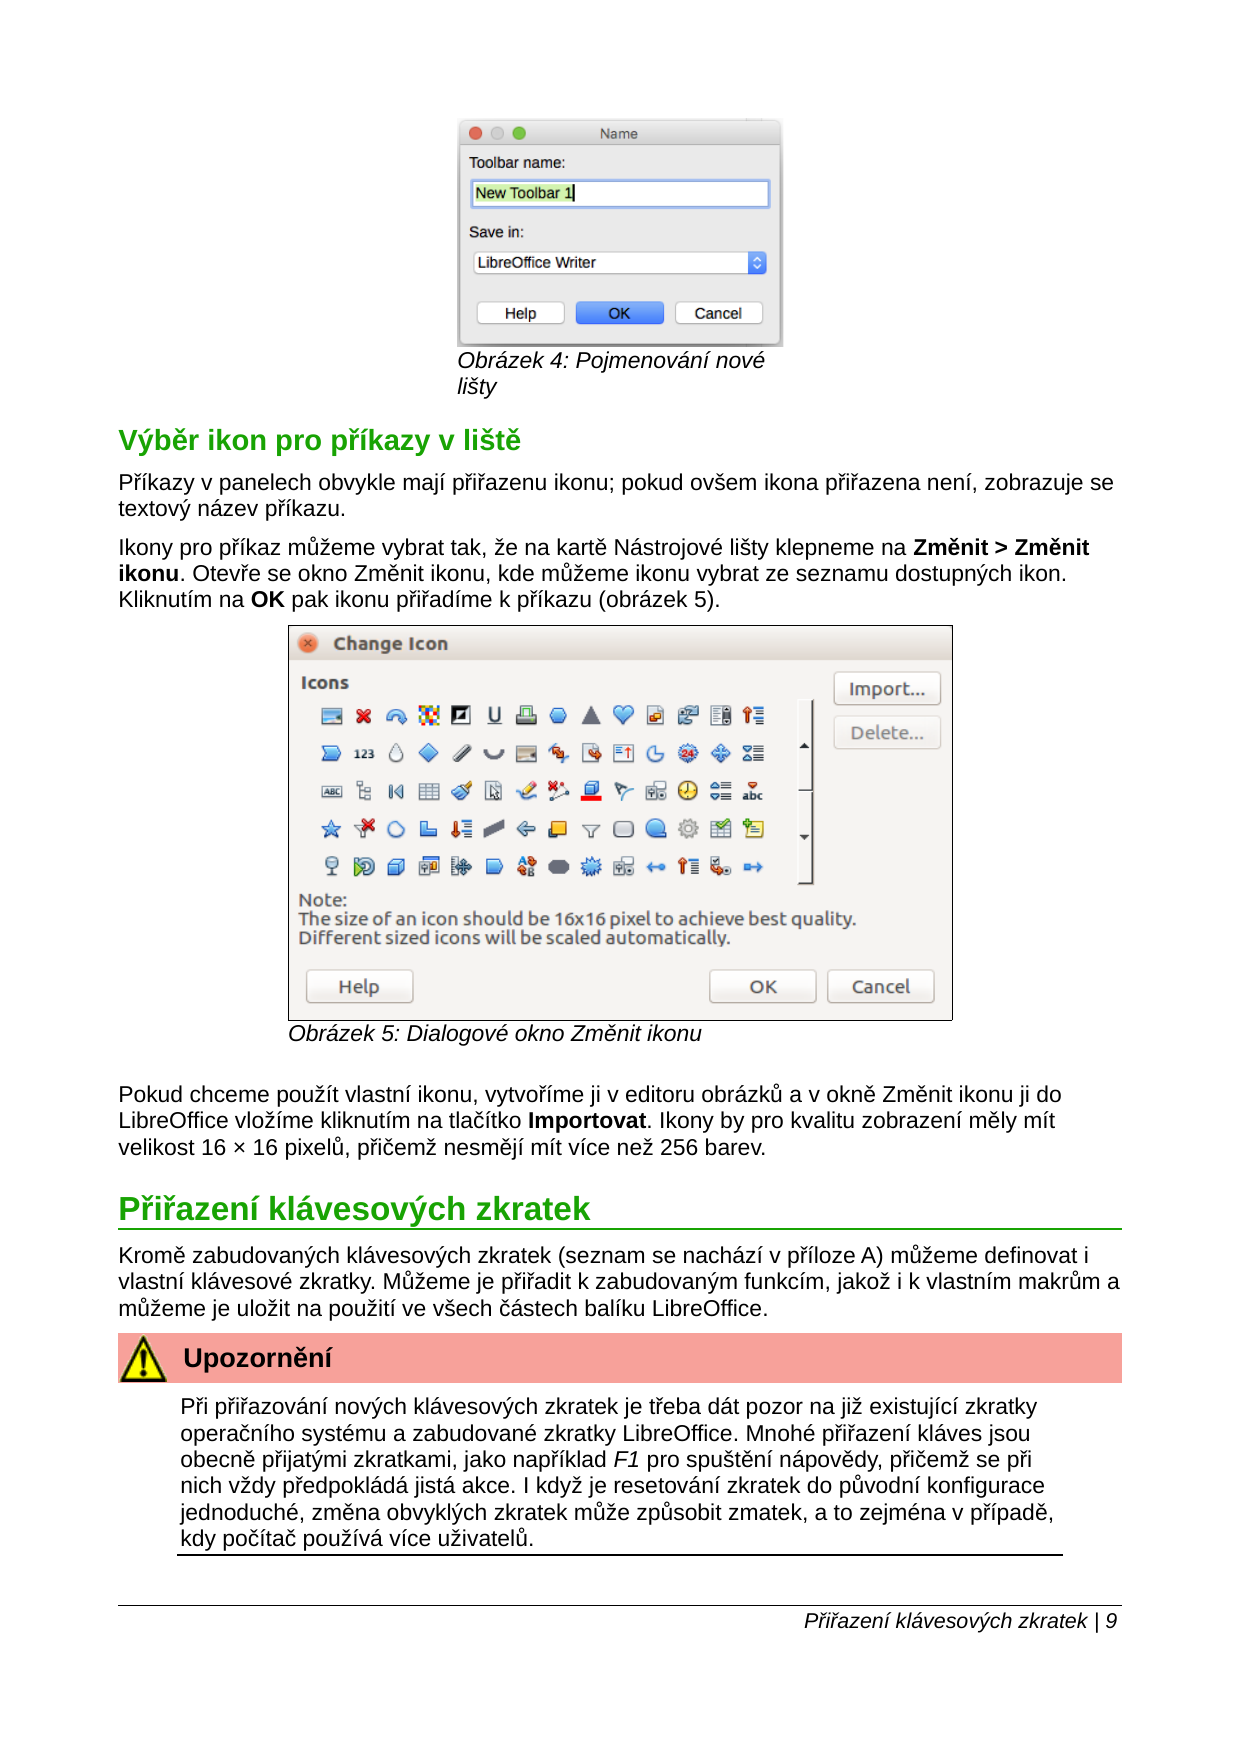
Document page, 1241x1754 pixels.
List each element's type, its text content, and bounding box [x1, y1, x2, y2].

picture [289, 626, 952, 1020]
subtitle Výběr ikon pro příkazy v liště [118, 423, 1122, 457]
picture [119, 1334, 167, 1382]
picture [457, 118, 784, 347]
text Kromě zabudovaných klávesových zkratek (seznam se nachází v příloze A) můžeme definovat i vlastní klávesové zkratky. Můžeme je přiřadit k zabudovaným funkcím, jakož i k vlastním makrům a můžeme je uložit na použití ve všech částech balíku LibreOffice. [118, 1242, 1122, 1321]
text Obrázek 4: Pojmenování nové lišty [457, 347, 783, 399]
subtitle Přiřazení klávesových zkratek [118, 1189, 1122, 1228]
text Příkazy v panelech obvykle mají přiřazenu ikonu; pokud ovšem ikona přiřazena není, zobrazuje se textový název příkazu. [118, 468, 1122, 521]
text Ikony pro příkaz můžeme vybrat tak, že na kartě Nástrojové lišty klepneme na Změnit > Změnit ikonu. Otevře se okno Změnit ikonu, kde můžeme ikonu vybrat ze seznamu dostupných ikon. Kliknutím na OK pak ikonu přiřadíme k příkazu (obrázek 5). [118, 534, 1122, 613]
subtitle Upozornění [118, 1333, 1122, 1383]
text Při přiřazování nových klávesových zkratek je třeba dát pozor na již existující zkratky operačního systému a zabudované zkratky LibreOffice. Mnohé přiřazení kláves jsou obecně přijatými zkratkami, jako například F1 pro spuštění nápovědy, přičemž se při nich vždy předpokládá jistá akce. I když je resetování zkratek do původní konfigurace jednoduché, změna obvyklých zkratek může způsobit zmatek, a to zejména v případě, kdy počítač používá více uživatelů. [177, 1390, 1063, 1554]
text Obrázek 5: Dialogové okno Změnit ikonu [288, 1021, 952, 1047]
text Pokud chceme použít vlastní ikonu, vytvoříme ji v editoru obrázků a v okně Změnit ikonu ji do LibreOffice vložíme kliknutím na tlačítko Importovat. Ikony by pro kvalitu zobrazení měly mít velikost 16 × 16 pixelů, přičemž nesmějí mít více než 256 barev. [118, 1081, 1122, 1160]
